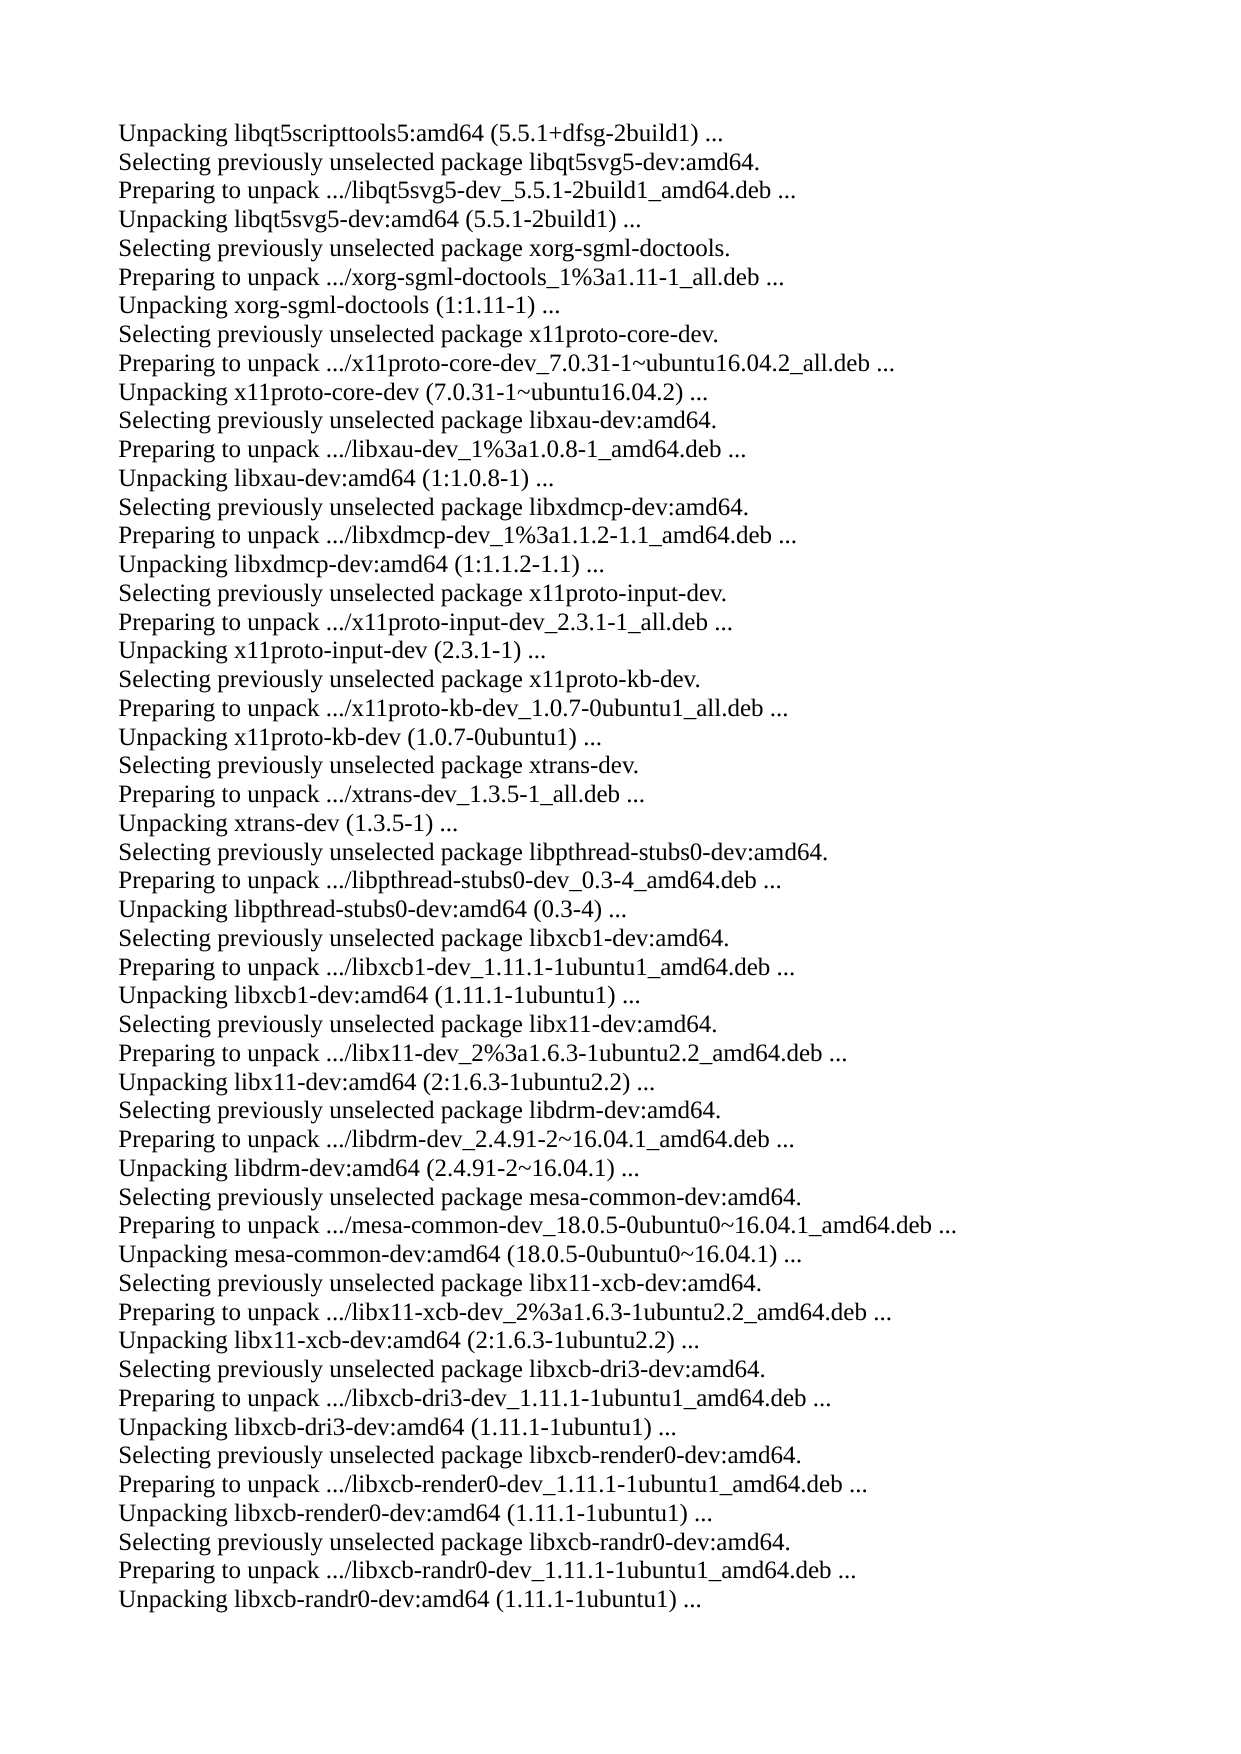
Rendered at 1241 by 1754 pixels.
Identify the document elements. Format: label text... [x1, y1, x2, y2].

text Preparing to unpack .../xtrans-dev_1.3.5-1_all.deb ... [118, 779, 1122, 808]
text Unpacking libxau-dev:amd64 (1:1.0.8-1) ... [118, 463, 1122, 492]
text Selecting previously unselected package libx11-xcb-dev:amd64. [118, 1268, 1122, 1297]
text Selecting previously unselected package libqt5svg5-dev:amd64. [118, 147, 1122, 176]
text Preparing to unpack .../libx11-dev_2%3a1.6.3-1ubuntu2.2_amd64.deb ... [118, 1038, 1122, 1067]
text Selecting previously unselected package libxcb1-dev:amd64. [118, 923, 1122, 952]
text Unpacking libqt5svg5-dev:amd64 (5.5.1-2build1) ... [118, 204, 1122, 233]
text Preparing to unpack .../x11proto-core-dev_7.0.31-1~ubuntu16.04.2_all.deb ... [118, 348, 1122, 377]
text Preparing to unpack .../libx11-xcb-dev_2%3a1.6.3-1ubuntu2.2_amd64.deb ... [118, 1297, 1122, 1326]
text Preparing to unpack .../libxcb-render0-dev_1.11.1-1ubuntu1_amd64.deb ... [118, 1469, 1122, 1498]
text Selecting previously unselected package mesa-common-dev:amd64. [118, 1182, 1122, 1211]
text Unpacking xorg-sgml-doctools (1:1.11-1) ... [118, 291, 1122, 319]
text Unpacking libxdmcp-dev:amd64 (1:1.1.2-1.1) ... [118, 549, 1122, 578]
text Preparing to unpack .../libpthread-stubs0-dev_0.3-4_amd64.deb ... [118, 866, 1122, 894]
text Unpacking libx11-xcb-dev:amd64 (2:1.6.3-1ubuntu2.2) ... [118, 1326, 1122, 1354]
text Preparing to unpack .../x11proto-kb-dev_1.0.7-0ubuntu1_all.deb ... [118, 693, 1122, 722]
text Preparing to unpack .../xorg-sgml-doctools_1%3a1.11-1_all.deb ... [118, 262, 1122, 291]
text Unpacking libxcb-dri3-dev:amd64 (1.11.1-1ubuntu1) ... [118, 1412, 1122, 1441]
text Preparing to unpack .../libxdmcp-dev_1%3a1.1.2-1.1_amd64.deb ... [118, 521, 1122, 549]
text Selecting previously unselected package libpthread-stubs0-dev:amd64. [118, 837, 1122, 866]
text Selecting previously unselected package libxcb-render0-dev:amd64. [118, 1441, 1122, 1469]
text Unpacking x11proto-input-dev (2.3.1-1) ... [118, 636, 1122, 664]
text Unpacking libxcb-render0-dev:amd64 (1.11.1-1ubuntu1) ... [118, 1498, 1122, 1527]
text Selecting previously unselected package libdrm-dev:amd64. [118, 1096, 1122, 1124]
text Preparing to unpack .../libqt5svg5-dev_5.5.1-2build1_amd64.deb ... [118, 176, 1122, 204]
text Selecting previously unselected package libxcb-dri3-dev:amd64. [118, 1354, 1122, 1383]
text Selecting previously unselected package x11proto-core-dev. [118, 319, 1122, 348]
text Unpacking libqt5scripttools5:amd64 (5.5.1+dfsg-2build1) ... [118, 118, 1122, 147]
text Unpacking libdrm-dev:amd64 (2.4.91-2~16.04.1) ... [118, 1153, 1122, 1182]
text Unpacking x11proto-kb-dev (1.0.7-0ubuntu1) ... [118, 722, 1122, 751]
text Unpacking x11proto-core-dev (7.0.31-1~ubuntu16.04.2) ... [118, 377, 1122, 406]
text Preparing to unpack .../libxcb1-dev_1.11.1-1ubuntu1_amd64.deb ... [118, 952, 1122, 981]
text Selecting previously unselected package xtrans-dev. [118, 751, 1122, 779]
text Unpacking libxcb-randr0-dev:amd64 (1.11.1-1ubuntu1) ... [118, 1584, 1122, 1613]
text Preparing to unpack .../libxau-dev_1%3a1.0.8-1_amd64.deb ... [118, 434, 1122, 463]
text Unpacking mesa-common-dev:amd64 (18.0.5-0ubuntu0~16.04.1) ... [118, 1239, 1122, 1268]
text Preparing to unpack .../x11proto-input-dev_2.3.1-1_all.deb ... [118, 607, 1122, 636]
text Selecting previously unselected package libx11-dev:amd64. [118, 1009, 1122, 1038]
text Unpacking libxcb1-dev:amd64 (1.11.1-1ubuntu1) ... [118, 981, 1122, 1009]
text Selecting previously unselected package libxcb-randr0-dev:amd64. [118, 1527, 1122, 1556]
text Preparing to unpack .../libxcb-dri3-dev_1.11.1-1ubuntu1_amd64.deb ... [118, 1383, 1122, 1412]
text Unpacking libpthread-stubs0-dev:amd64 (0.3-4) ... [118, 894, 1122, 923]
text Unpacking libx11-dev:amd64 (2:1.6.3-1ubuntu2.2) ... [118, 1067, 1122, 1096]
text Selecting previously unselected package libxdmcp-dev:amd64. [118, 492, 1122, 521]
text Selecting previously unselected package x11proto-kb-dev. [118, 664, 1122, 693]
text Preparing to unpack .../mesa-common-dev_18.0.5-0ubuntu0~16.04.1_amd64.deb ... [118, 1211, 1122, 1239]
text Preparing to unpack .../libdrm-dev_2.4.91-2~16.04.1_amd64.deb ... [118, 1124, 1122, 1153]
text Preparing to unpack .../libxcb-randr0-dev_1.11.1-1ubuntu1_amd64.deb ... [118, 1556, 1122, 1584]
text Selecting previously unselected package libxau-dev:amd64. [118, 406, 1122, 434]
text Selecting previously unselected package x11proto-input-dev. [118, 578, 1122, 607]
text Selecting previously unselected package xorg-sgml-doctools. [118, 233, 1122, 262]
text Unpacking xtrans-dev (1.3.5-1) ... [118, 808, 1122, 837]
